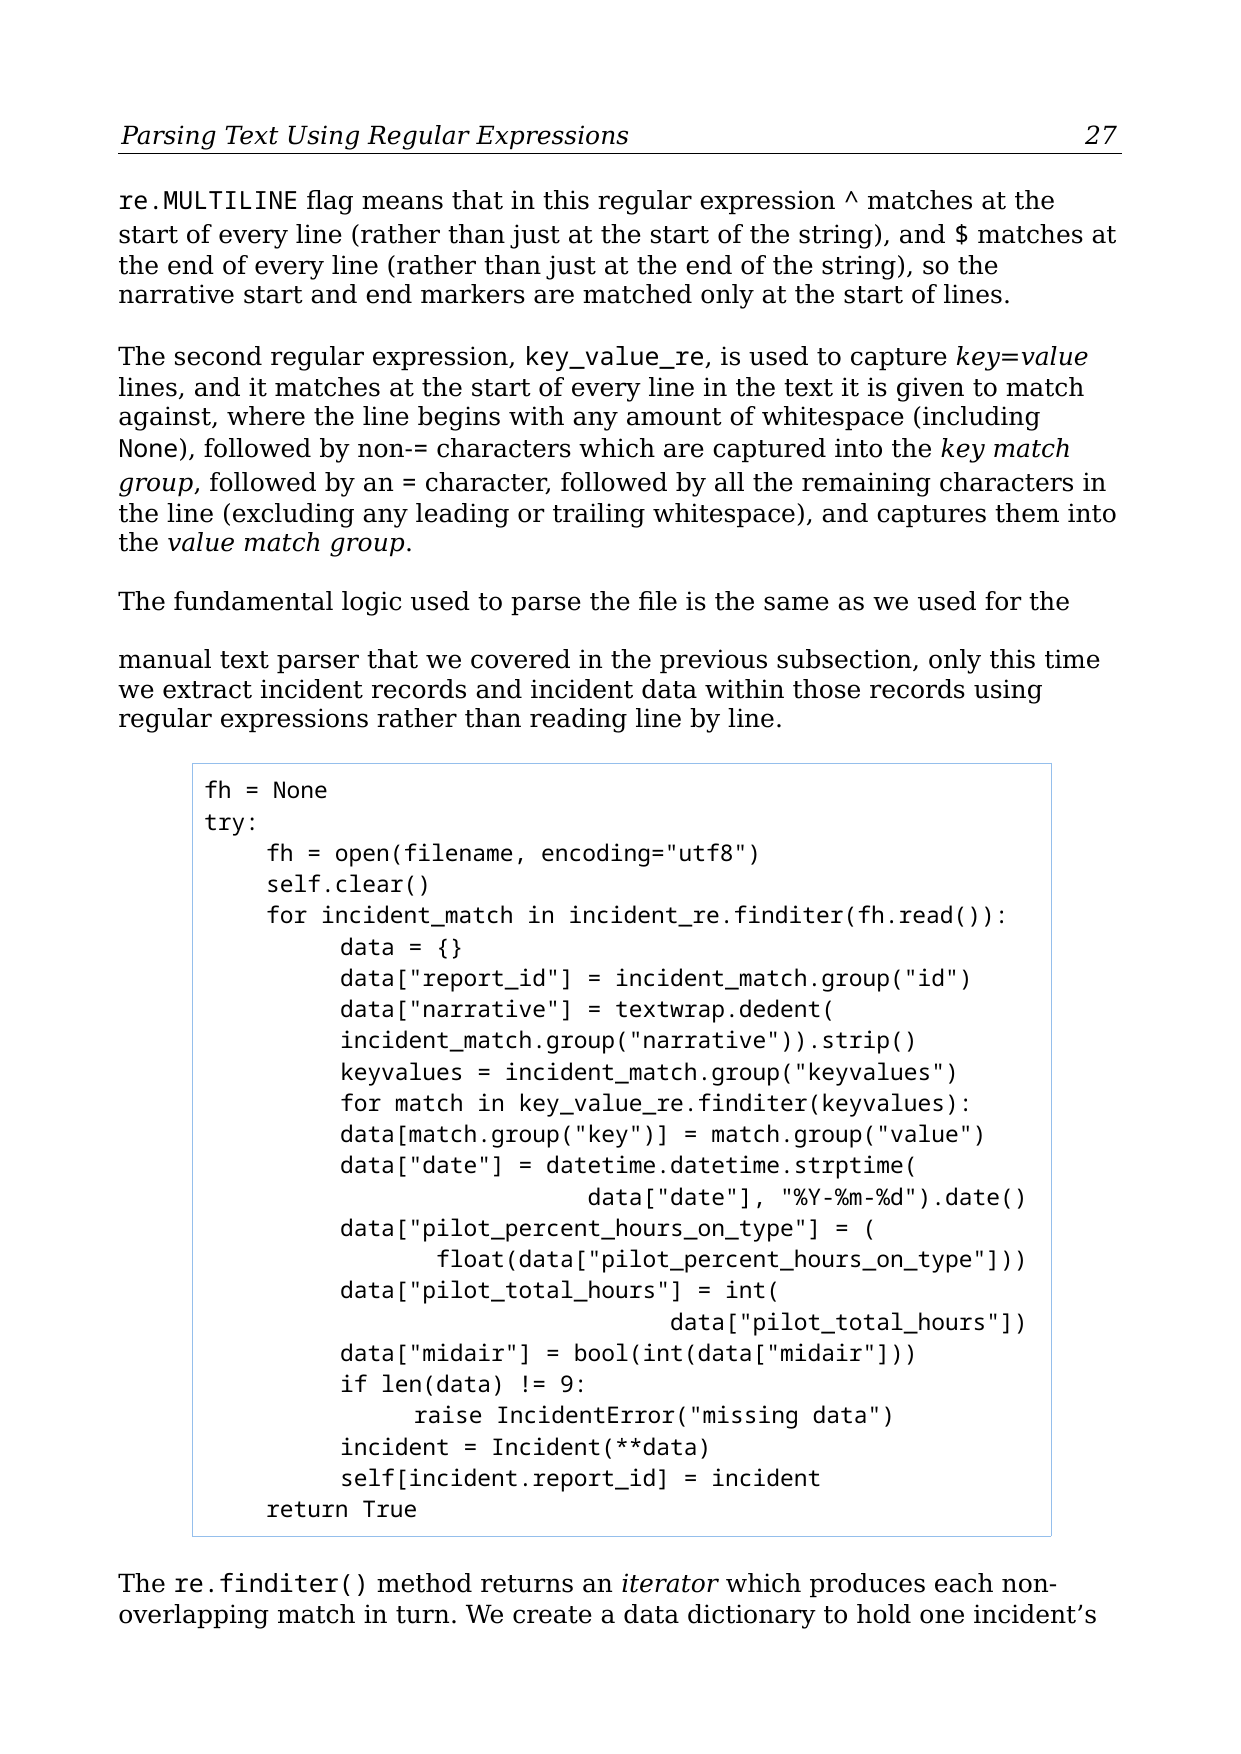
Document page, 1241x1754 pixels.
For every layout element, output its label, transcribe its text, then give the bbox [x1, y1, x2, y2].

text data["date"], "%Y-%m-%d").date() [193, 1169, 1051, 1200]
text if len(data) != 9: [193, 1356, 1051, 1388]
text keyvalues = incident_match.group("keyvalues") [193, 1044, 1051, 1075]
text float(data["pilot_percent_hours_on_type"])) [193, 1231, 1051, 1263]
text raise IncidentError("missing data") [193, 1388, 1051, 1419]
text data["pilot_total_hours"]) [193, 1294, 1051, 1325]
text data["narrative"] = textwrap.dedent( [193, 981, 1051, 1013]
text data[match.group("key")] = match.group("value") [193, 1106, 1051, 1138]
text The second regular expression, key_value_re, is used to capture key=value lines, and it matches at the start of every line in the text it is given to match against, where the line begins with any amount of whitespace (including None), followed by non-= characters which are captured into the key match group, followed by an = character, followed by all the remaining characters in the line (excluding any leading or trailing whitespace), and captures them into the value match group. [118, 339, 1122, 557]
text return True [193, 1481, 1051, 1536]
text The re.finditer() method returns an iterator which produces each non-overlapping match in turn. We create a data dictionary to hold one incident’s [118, 1566, 1122, 1629]
text fh = None [193, 764, 1051, 794]
text data["date"] = datetime.datetime.strptime( [193, 1138, 1051, 1169]
text try: [193, 794, 1051, 825]
text self[incident.report_id] = incident [193, 1450, 1051, 1481]
text manual text parser that we covered in the previous subsection, only this time we extract incident records and incident data within those records using regular expressions rather than reading line by line. [118, 646, 1122, 733]
text data["pilot_percent_hours_on_type"] = ( [193, 1200, 1051, 1231]
text self.clear() [193, 856, 1051, 888]
text data["report_id"] = incident_match.group("id") [193, 950, 1051, 981]
text for match in key_value_re.finditer(keyvalues): [193, 1075, 1051, 1106]
text data = {} [193, 919, 1051, 950]
text incident_match.group("narrative")).strip() [193, 1013, 1051, 1044]
text re.MULTILINE flag means that in this regular expression ^ matches at the start of every line (rather than just at the start of the string), and $ matches at the end of every line (rather than just at the end of the string), so the narrative start and end markers are matched only at the start of lines. [118, 183, 1122, 309]
text data["midair"] = bool(int(data["midair"])) [193, 1325, 1051, 1356]
text The fundamental logic used to parse the file is the same as we used for the [118, 587, 1122, 616]
text fh = open(filename, encoding="utf8") [193, 825, 1051, 856]
text incident = Incident(**data) [193, 1419, 1051, 1450]
text data["pilot_total_hours"] = int( [193, 1263, 1051, 1294]
text for incident_match in incident_re.finditer(fh.read()): [193, 888, 1051, 919]
